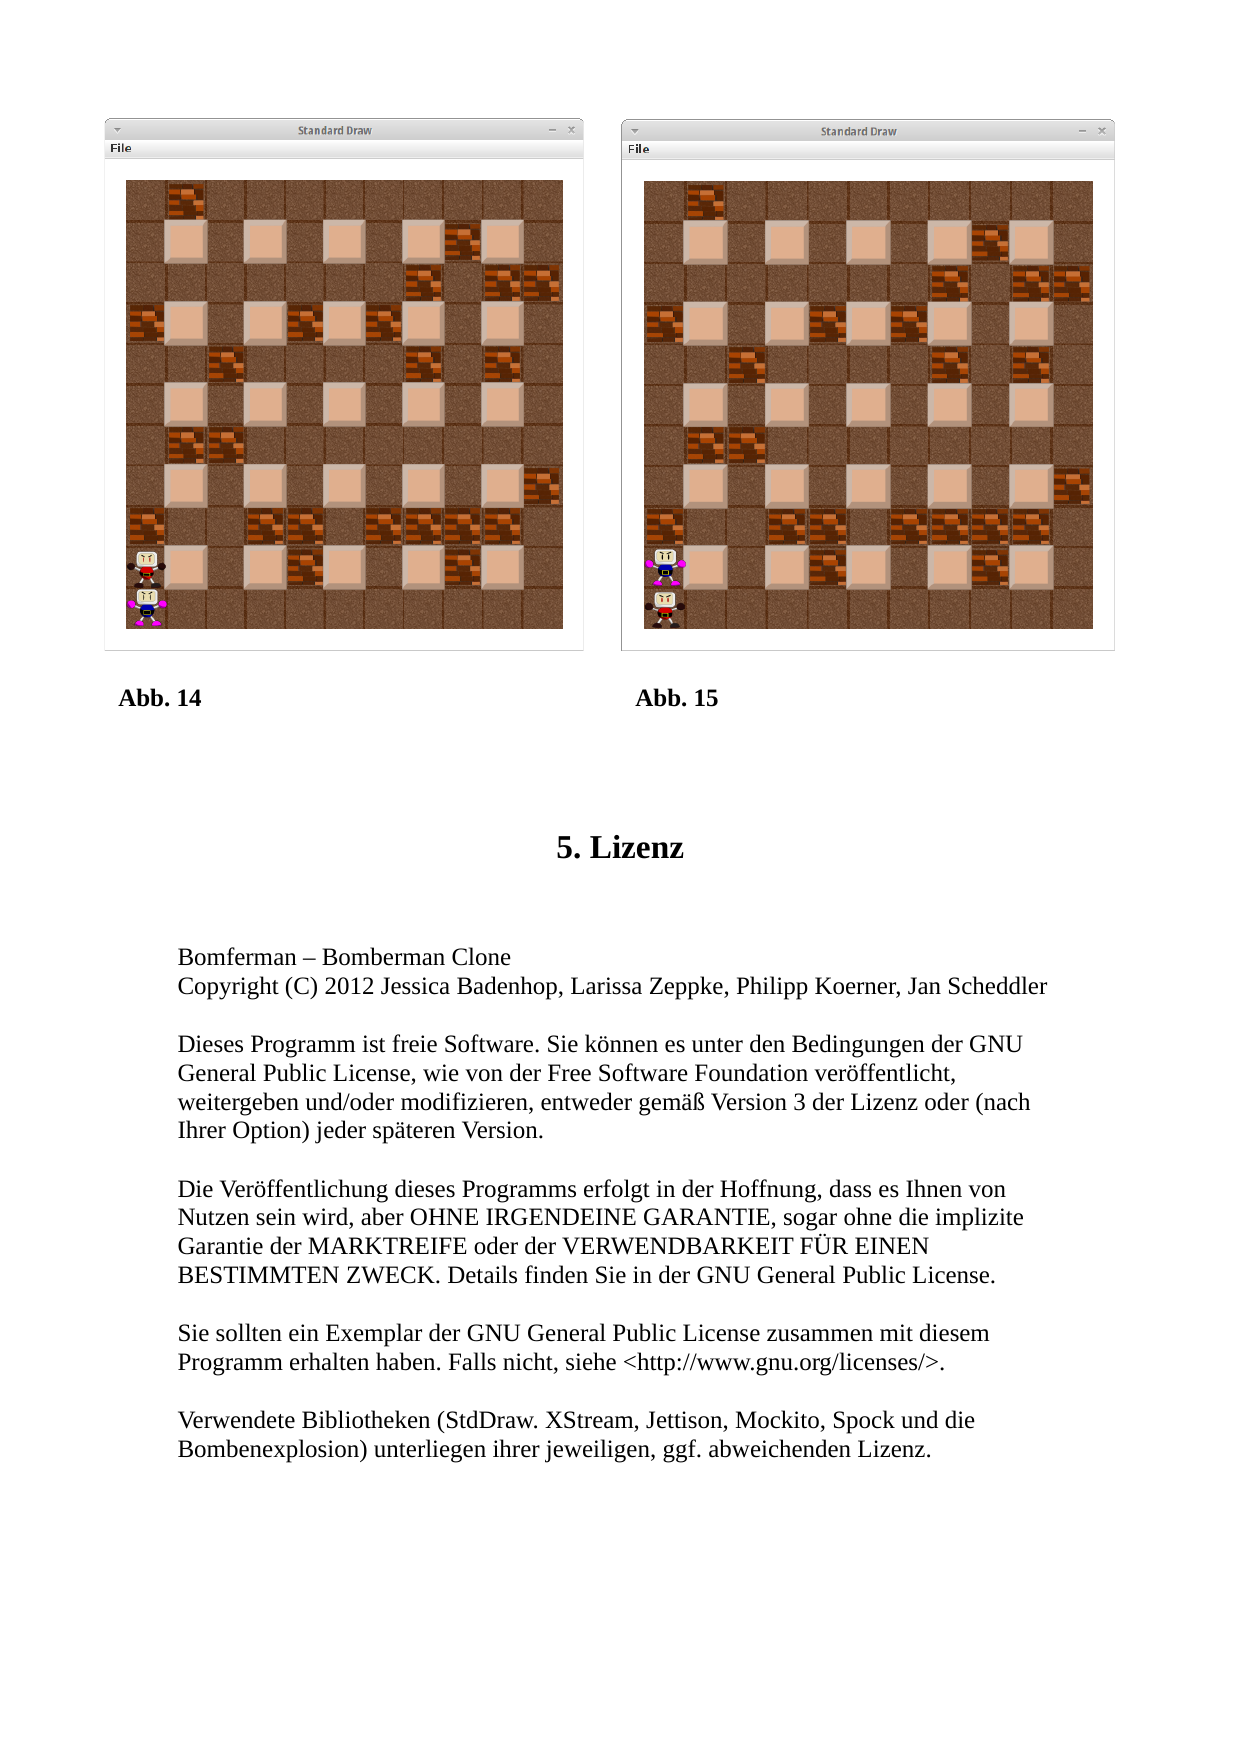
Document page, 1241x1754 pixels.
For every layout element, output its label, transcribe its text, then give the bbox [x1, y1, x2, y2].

picture [621, 119, 1115, 651]
text Dieses Programm ist freie Software. Sie können es unter den Bedingungen der GNU General Public License, wie von der Free Software Foundation veröffentlicht, weitergeben und/oder modifizieren, entweder gemäß Version 3 der Lizenz oder (nach Ihrer Option) jeder späteren Version. [177, 1029, 1063, 1144]
text Abb. 14 Abb. 15 [118, 683, 1122, 712]
text 5. Lizenz [118, 827, 1122, 866]
picture [104, 118, 584, 651]
text Die Veröffentlichung dieses Programms erfolgt in der Hoffnung, dass es Ihnen von Nutzen sein wird, aber OHNE IRGENDEINE GARANTIE, sogar ohne die implizite Garantie der MARKTREIFE oder der VERWENDBARKEIT FÜR EINEN BESTIMMTEN ZWECK. Details finden Sie in der GNU General Public License. [177, 1174, 1063, 1289]
text Sie sollten ein Exemplar der GNU General Public License zusammen mit diesem Programm erhalten haben. Falls nicht, siehe <http://www.gnu.org/licenses/>. [177, 1318, 1063, 1376]
text Verwendete Bibliotheken (StdDraw. XStream, Jettison, Mockito, Spock und die Bombenexplosion) unterliegen ihrer jeweiligen, ggf. abweichenden Lizenz. [177, 1405, 1063, 1463]
text Bomferman – Bomberman Clone Copyright (C) 2012 Jessica Badenhop, Larissa Zeppke, Philipp Koerner, Jan Scheddler [177, 942, 1063, 1000]
